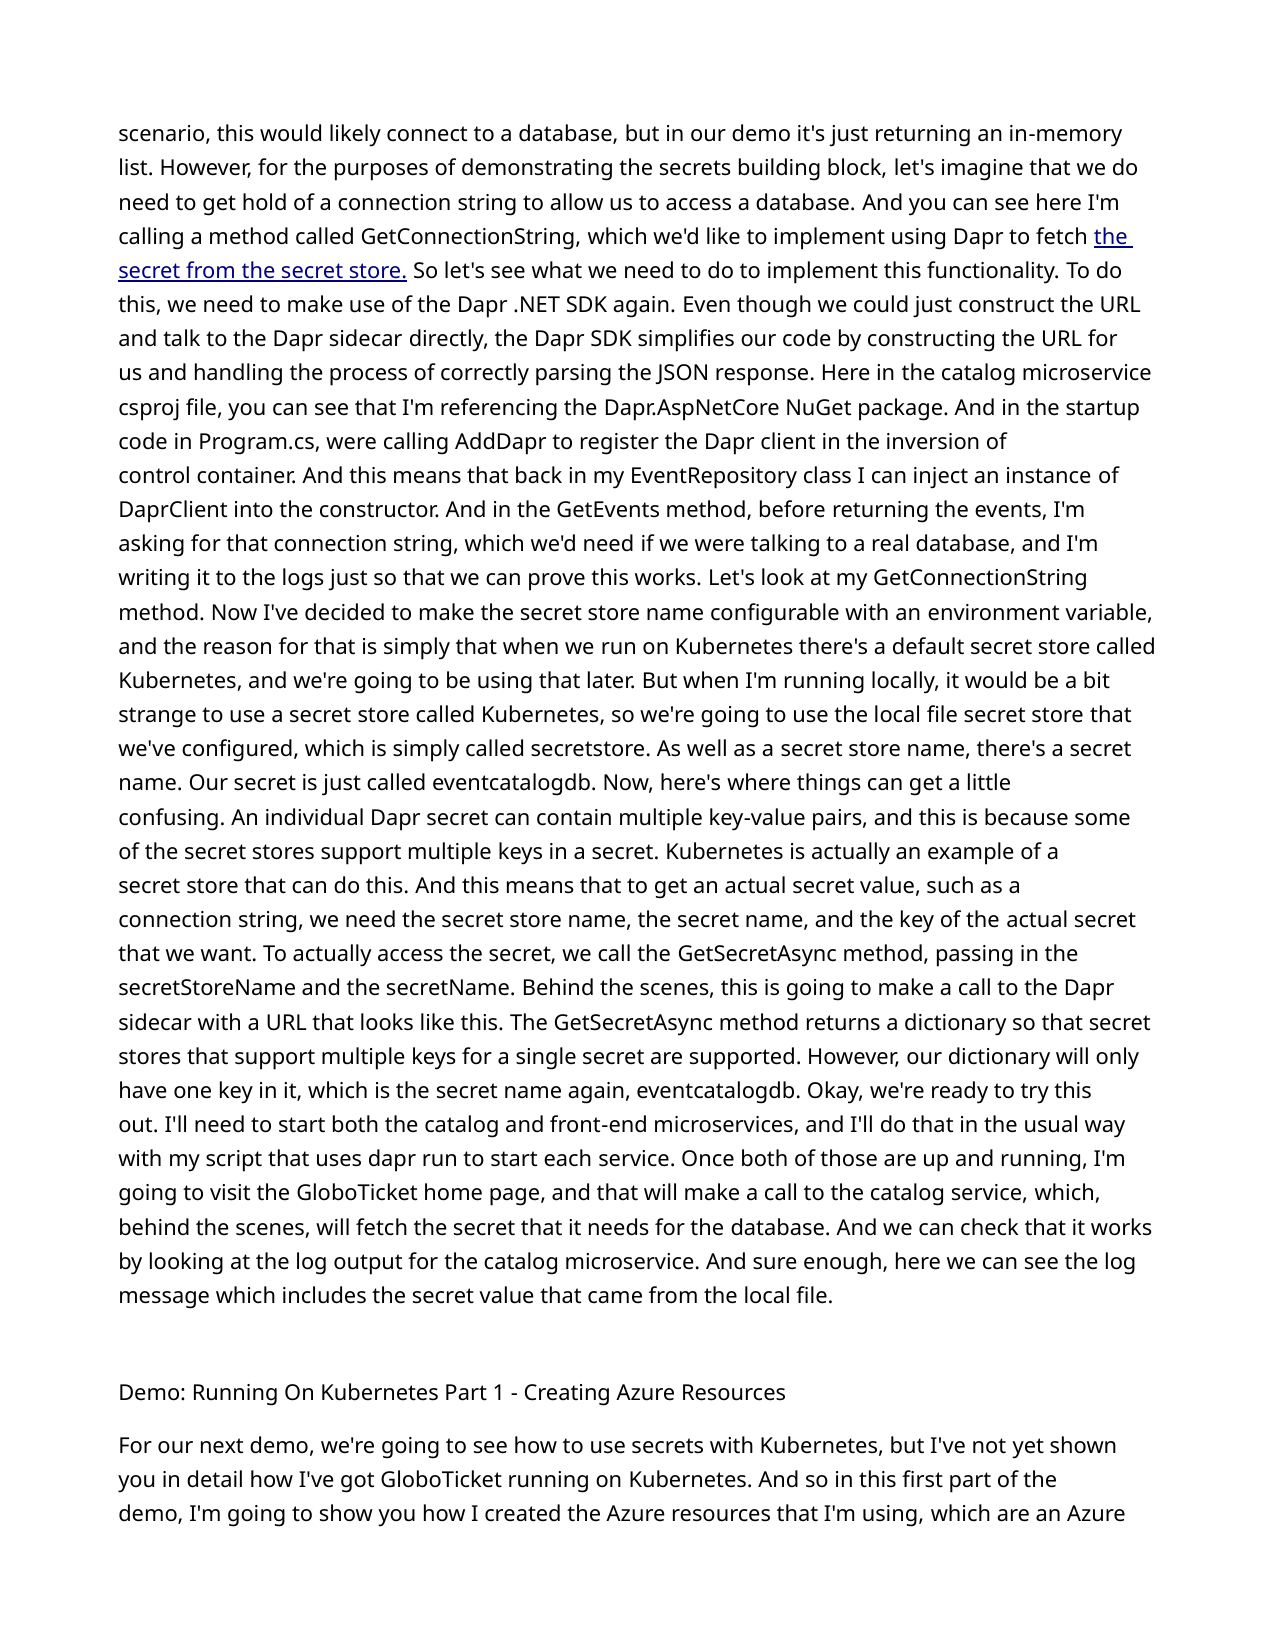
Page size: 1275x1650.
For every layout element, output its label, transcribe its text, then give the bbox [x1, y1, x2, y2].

text scenario, this would likely connect to a database, but in our demo it's just returning an in‑memory list. However, for the purposes of demonstrating the secrets building block, let's imagine that we do need to get hold of a connection string to allow us to access a database. And you can see here I'm calling a method called GetConnectionString, which we'd like to implement using Dapr to fetch the secret from the secret store. So let's see what we need to do to implement this functionality. To do this, we need to make use of the Dapr .NET SDK again. Even though we could just construct the URL and talk to the Dapr sidecar directly, the Dapr SDK simplifies our code by constructing the URL for us and handling the process of correctly parsing the JSON response. Here in the catalog microservice csproj file, you can see that I'm referencing the Dapr.AspNetCore NuGet package. And in the startup code in Program.cs, were calling AddDapr to register the Dapr client in the inversion of control container. And this means that back in my EventRepository class I can inject an instance of DaprClient into the constructor. And in the GetEvents method, before returning the events, I'm asking for that connection string, which we'd need if we were talking to a real database, and I'm writing it to the logs just so that we can prove this works. Let's look at my GetConnectionString method. Now I've decided to make the secret store name configurable with an environment variable, and the reason for that is simply that when we run on Kubernetes there's a default secret store called Kubernetes, and we're going to be using that later. But when I'm running locally, it would be a bit strange to use a secret store called Kubernetes, so we're going to use the local file secret store that we've configured, which is simply called secretstore. As well as a secret store name, there's a secret name. Our secret is just called eventcatalogdb. Now, here's where things can get a little confusing. An individual Dapr secret can contain multiple key‑value pairs, and this is because some of the secret stores support multiple keys in a secret. Kubernetes is actually an example of a secret store that can do this. And this means that to get an actual secret value, such as a connection string, we need the secret store name, the secret name, and the key of the actual secret that we want. To actually access the secret, we call the GetSecretAsync method, passing in the secretStoreName and the secretName. Behind the scenes, this is going to make a call to the Dapr sidecar with a URL that looks like this. The GetSecretAsync method returns a dictionary so that secret stores that support multiple keys for a single secret are supported. However, our dictionary will only have one key in it, which is the secret name again, eventcatalogdb. Okay, we're ready to try this out. I'll need to start both the catalog and front‑end microservices, and I'll do that in the usual way with my script that uses dapr run to start each service. Once both of those are up and running, I'm going to visit the GloboTicket home page, and that will make a call to the catalog service, which, behind the scenes, will fetch the secret that it needs for the database. And we can check that it works by looking at the log output for the catalog microservice. And sure enough, here we can see the log message which includes the secret value that came from the local file. [118, 118, 1157, 1309]
subtitle Demo: Running On Kubernetes Part 1 - Creating Azure Resources [118, 1376, 1157, 1406]
text For our next demo, we're going to see how to use secrets with Kubernetes, but I've not yet shown you in detail how I've got GloboTicket running on Kubernetes. And so in this first part of the demo, I'm going to show you how I created the Azure resources that I'm using, which are an Azure [118, 1430, 1157, 1528]
